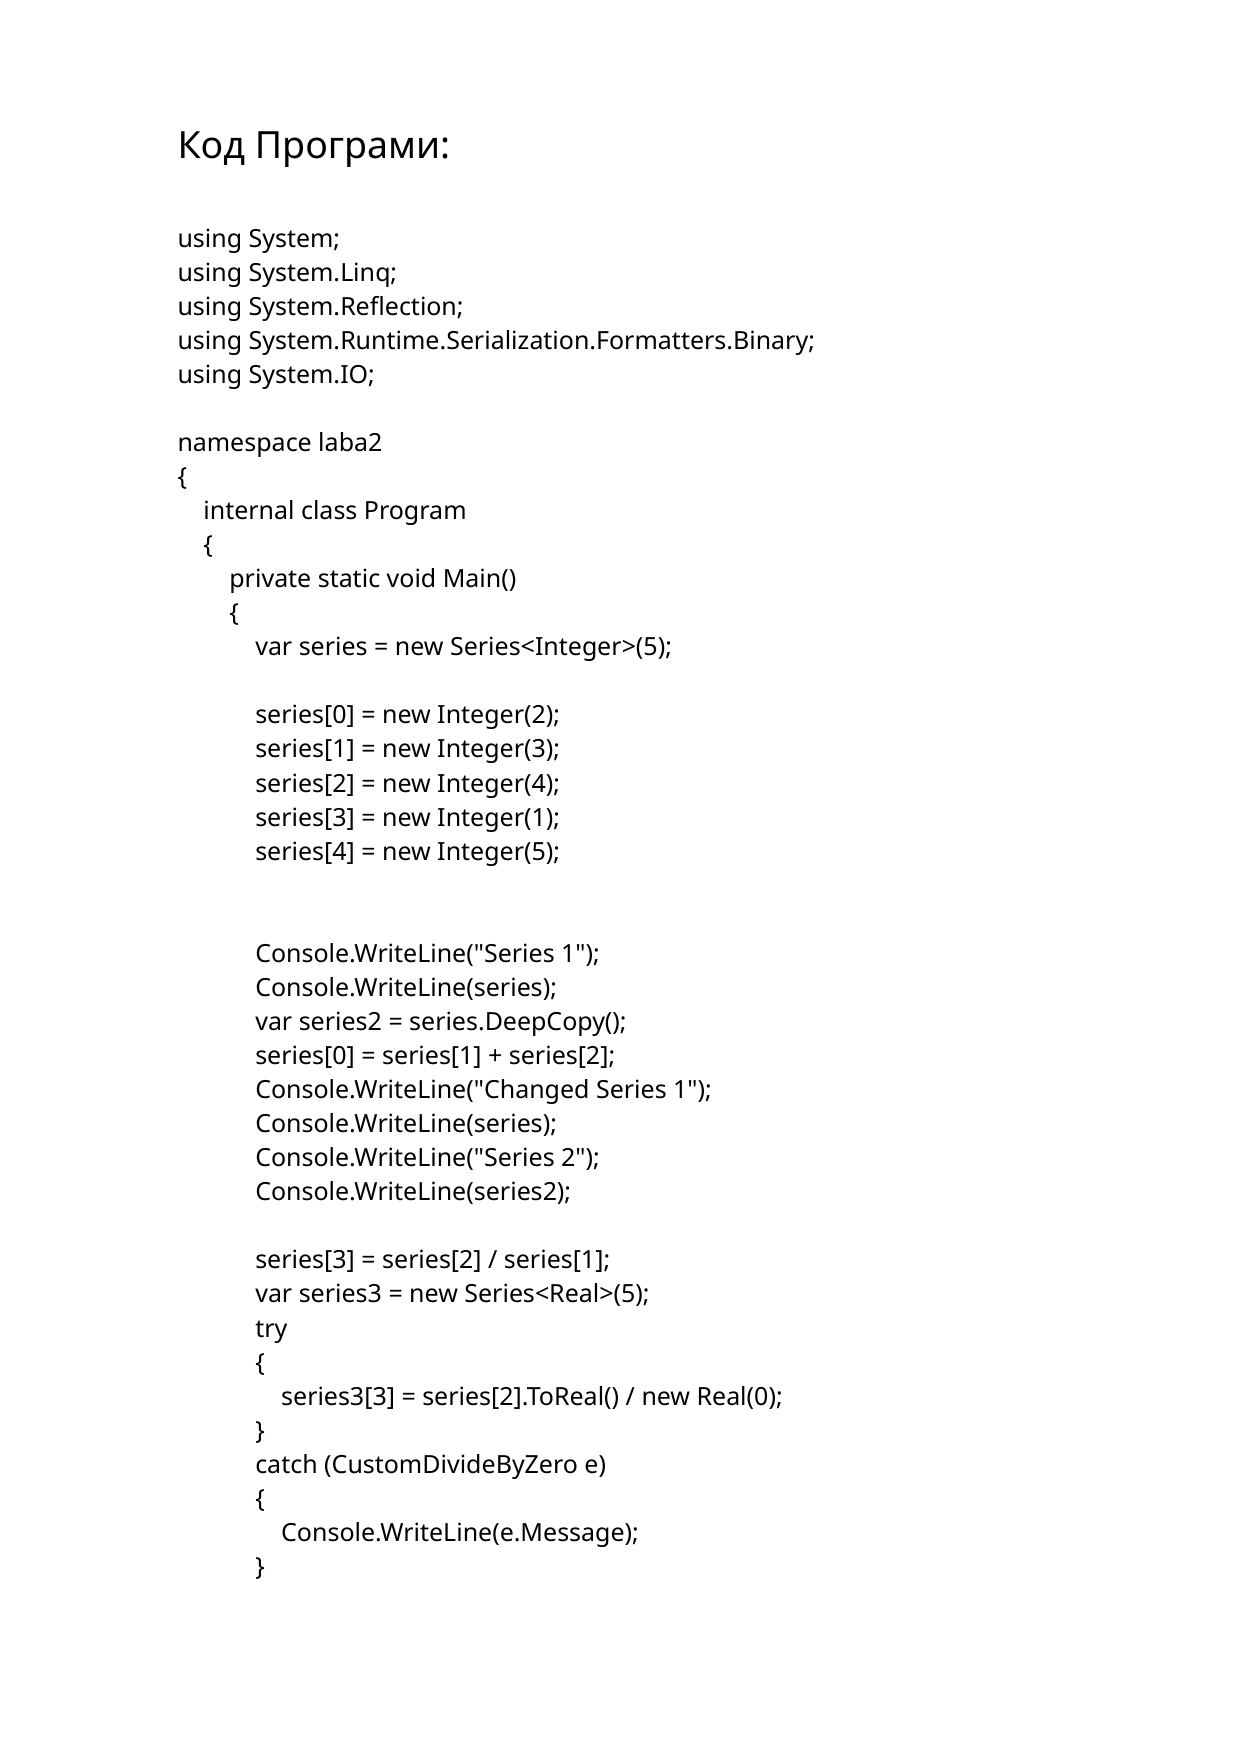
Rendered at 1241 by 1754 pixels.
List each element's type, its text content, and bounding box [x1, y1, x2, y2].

text var series3 = new Series<Real>(5); [177, 1276, 1152, 1310]
text Console.WriteLine("Series 1"); [177, 936, 1152, 969]
text namespace laba2 [177, 424, 1152, 459]
text series[3] = series[2] / series[1]; [177, 1242, 1152, 1276]
text series[1] = new Integer(3); [177, 731, 1152, 765]
text Console.WriteLine(series2); [177, 1174, 1152, 1208]
text using System.Reflection; [177, 288, 1152, 322]
text { [177, 1344, 1152, 1378]
text series[0] = new Integer(2); [177, 697, 1152, 731]
text series3[3] = series[2].ToReal() / new Real(0); [177, 1378, 1152, 1412]
text try [177, 1310, 1152, 1344]
text { [177, 595, 1152, 629]
text using System; [177, 220, 1152, 254]
text using System.IO; [177, 356, 1152, 391]
text } [177, 1549, 1152, 1583]
text var series2 = series.DeepCopy(); [177, 1004, 1152, 1038]
text Console.WriteLine(e.Message); [177, 1514, 1152, 1549]
text { [177, 527, 1152, 561]
text Console.WriteLine(series); [177, 969, 1152, 1004]
text { [177, 1481, 1152, 1514]
text series[2] = new Integer(4); [177, 765, 1152, 799]
text using System.Runtime.Serialization.Formatters.Binary; [177, 322, 1152, 356]
text Console.WriteLine(series); [177, 1106, 1152, 1140]
text Console.WriteLine("Changed Series 1"); [177, 1072, 1152, 1106]
text } [177, 1412, 1152, 1446]
text series[0] = series[1] + series[2]; [177, 1038, 1152, 1072]
text var series = new Series<Integer>(5); [177, 629, 1152, 663]
text catch (CustomDivideByZero e) [177, 1446, 1152, 1481]
text Код Програми: [177, 118, 1152, 169]
text Console.WriteLine("Series 2"); [177, 1140, 1152, 1174]
text series[3] = new Integer(1); [177, 799, 1152, 833]
text series[4] = new Integer(5); [177, 833, 1152, 867]
text internal class Program [177, 493, 1152, 527]
text { [177, 459, 1152, 493]
text using System.Linq; [177, 254, 1152, 288]
text private static void Main() [177, 561, 1152, 595]
